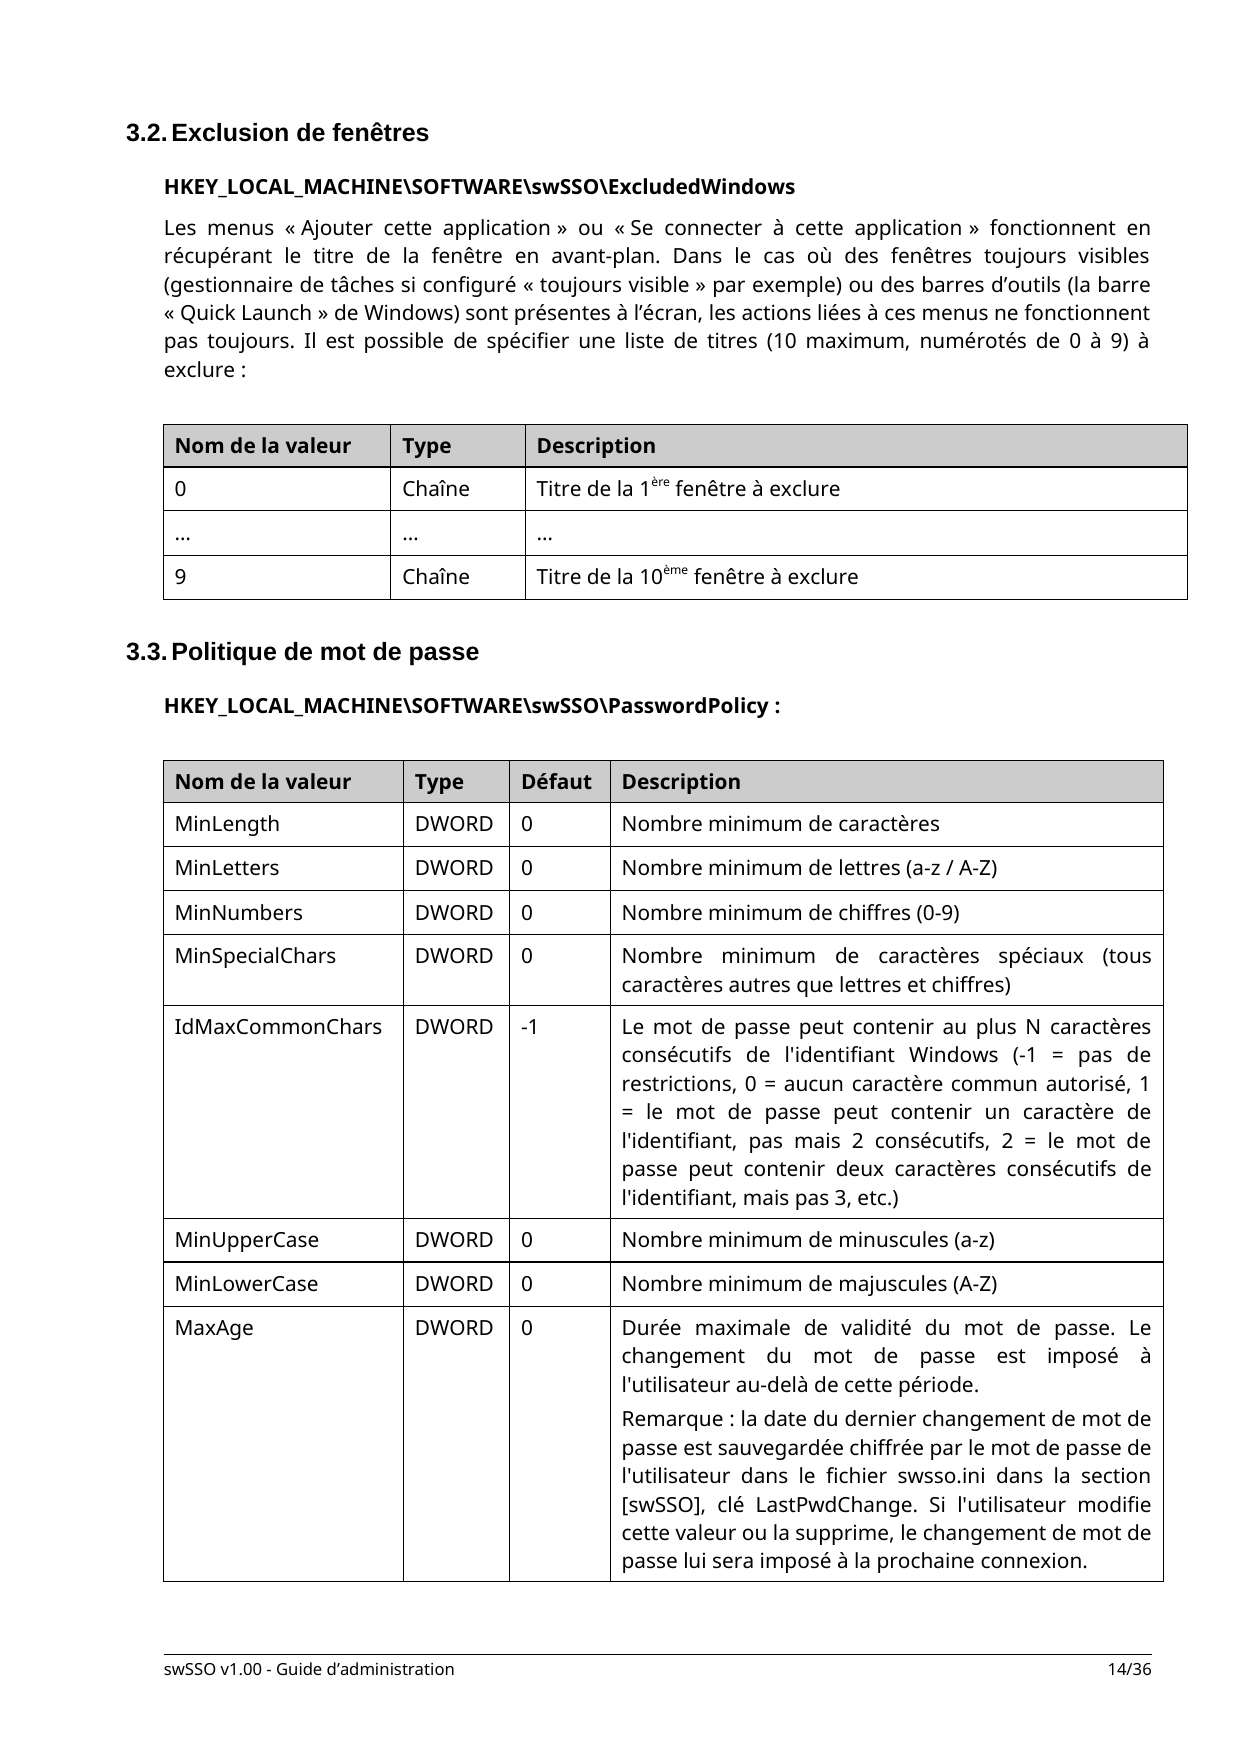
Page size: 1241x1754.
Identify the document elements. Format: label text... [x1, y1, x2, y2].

table_cell Titre de la 10ème fenêtre à exclure [526, 556, 1187, 598]
table_cell Nombre minimum de caractères [611, 803, 1163, 846]
table_cell MinLetters [164, 847, 403, 890]
table_cell IdMaxCommonChars [164, 1006, 403, 1217]
text Les menus « Ajouter cette application » ou « Se connecter à cette application » fonctionnent en récupérant le titre de la fenêtre en avant-plan. Dans le cas où des fenêtres toujours visibles (gestionnaire de tâches si configuré « toujours visible » par exemple) ou des barres d’outils (la barre « Quick Launch » de Windows) sont présentes à l’écran, les actions liées à ces menus ne fonctionnent pas toujours. Il est possible de spécifier une liste de titres (10 maximum, numérotés de 0 à 9) à exclure : [164, 213, 1152, 383]
table_cell DWORD [404, 1263, 509, 1306]
table_cell Nombre minimum de lettres (a-z / A-Z) [611, 847, 1163, 890]
table_cell MinUpperCase [164, 1219, 403, 1261]
table_header Type [404, 761, 509, 802]
table_cell 0 [510, 935, 610, 1005]
table_cell DWORD [404, 803, 509, 846]
table_cell … [164, 511, 390, 554]
table_header Nom de la valeur [164, 761, 403, 802]
table_cell Nombre minimum de minuscules (a-z) [611, 1219, 1163, 1261]
subtitle Politique de mot de passe [126, 637, 1152, 666]
table_cell 0 [510, 891, 610, 934]
table_cell 0 [510, 803, 610, 846]
table_cell Chaîne [391, 556, 525, 598]
table_cell DWORD [404, 1006, 509, 1217]
table_cell Chaîne [391, 468, 525, 510]
table_cell 0 [510, 1263, 610, 1306]
table_cell MaxAge [164, 1307, 403, 1581]
table_cell 0 [164, 468, 390, 510]
subtitle Exclusion de fenêtres [126, 118, 1152, 147]
table_cell DWORD [404, 847, 509, 890]
table_cell Durée maximale de validité du mot de passe. Le changement du mot de passe est imposé à l'utilisateur au-delà de cette période. Remarque : la date du dernier changement de mot de passe est sauvegardée chiffrée par le mot de passe de l'utilisateur dans le fichier swsso.ini dans la section [swSSO], clé LastPwdChange. Si l'utilisateur modifie cette valeur ou la supprime, le changement de mot de passe lui sera imposé à la prochaine connexion. [611, 1307, 1163, 1581]
table_cell DWORD [404, 1219, 509, 1261]
table_cell DWORD [404, 891, 509, 934]
table_cell Nombre minimum de chiffres (0-9) [611, 891, 1163, 934]
table_header Description [611, 761, 1163, 802]
table_cell 9 [164, 556, 390, 598]
table_cell MinSpecialChars [164, 935, 403, 1005]
table_cell -1 [510, 1006, 610, 1217]
table_cell MinLowerCase [164, 1263, 403, 1306]
table_header Nom de la valeur [164, 425, 390, 466]
table_header Description [526, 425, 1187, 466]
table_header Type [391, 425, 525, 466]
table_cell 0 [510, 1219, 610, 1261]
table_cell Le mot de passe peut contenir au plus N caractères consécutifs de l'identifiant Windows (-1 = pas de restrictions, 0 = aucun caractère commun autorisé, 1 = le mot de passe peut contenir un caractère de l'identifiant, pas mais 2 consécutifs, 2 = le mot de passe peut contenir deux caractères consécutifs de l'identifiant, mais pas 3, etc.) [611, 1006, 1163, 1217]
table_header Défaut [510, 761, 610, 802]
table_cell Titre de la 1ère fenêtre à exclure [526, 468, 1187, 510]
table_cell … [391, 511, 525, 554]
table_cell MinLength [164, 803, 403, 846]
text HKEY_LOCAL_MACHINE\SOFTWARE\swSSO\ExcludedWindows [164, 172, 1152, 200]
table_cell DWORD [404, 1307, 509, 1581]
table_cell MinNumbers [164, 891, 403, 934]
table_cell 0 [510, 847, 610, 890]
table_cell Nombre minimum de caractères spéciaux (tous caractères autres que lettres et chiffres) [611, 935, 1163, 1005]
table_cell Nombre minimum de majuscules (A-Z) [611, 1263, 1163, 1306]
table_cell … [526, 511, 1187, 554]
table_cell DWORD [404, 935, 509, 1005]
text HKEY_LOCAL_MACHINE\SOFTWARE\swSSO\PasswordPolicy : [164, 691, 1152, 719]
table_cell 0 [510, 1307, 610, 1581]
